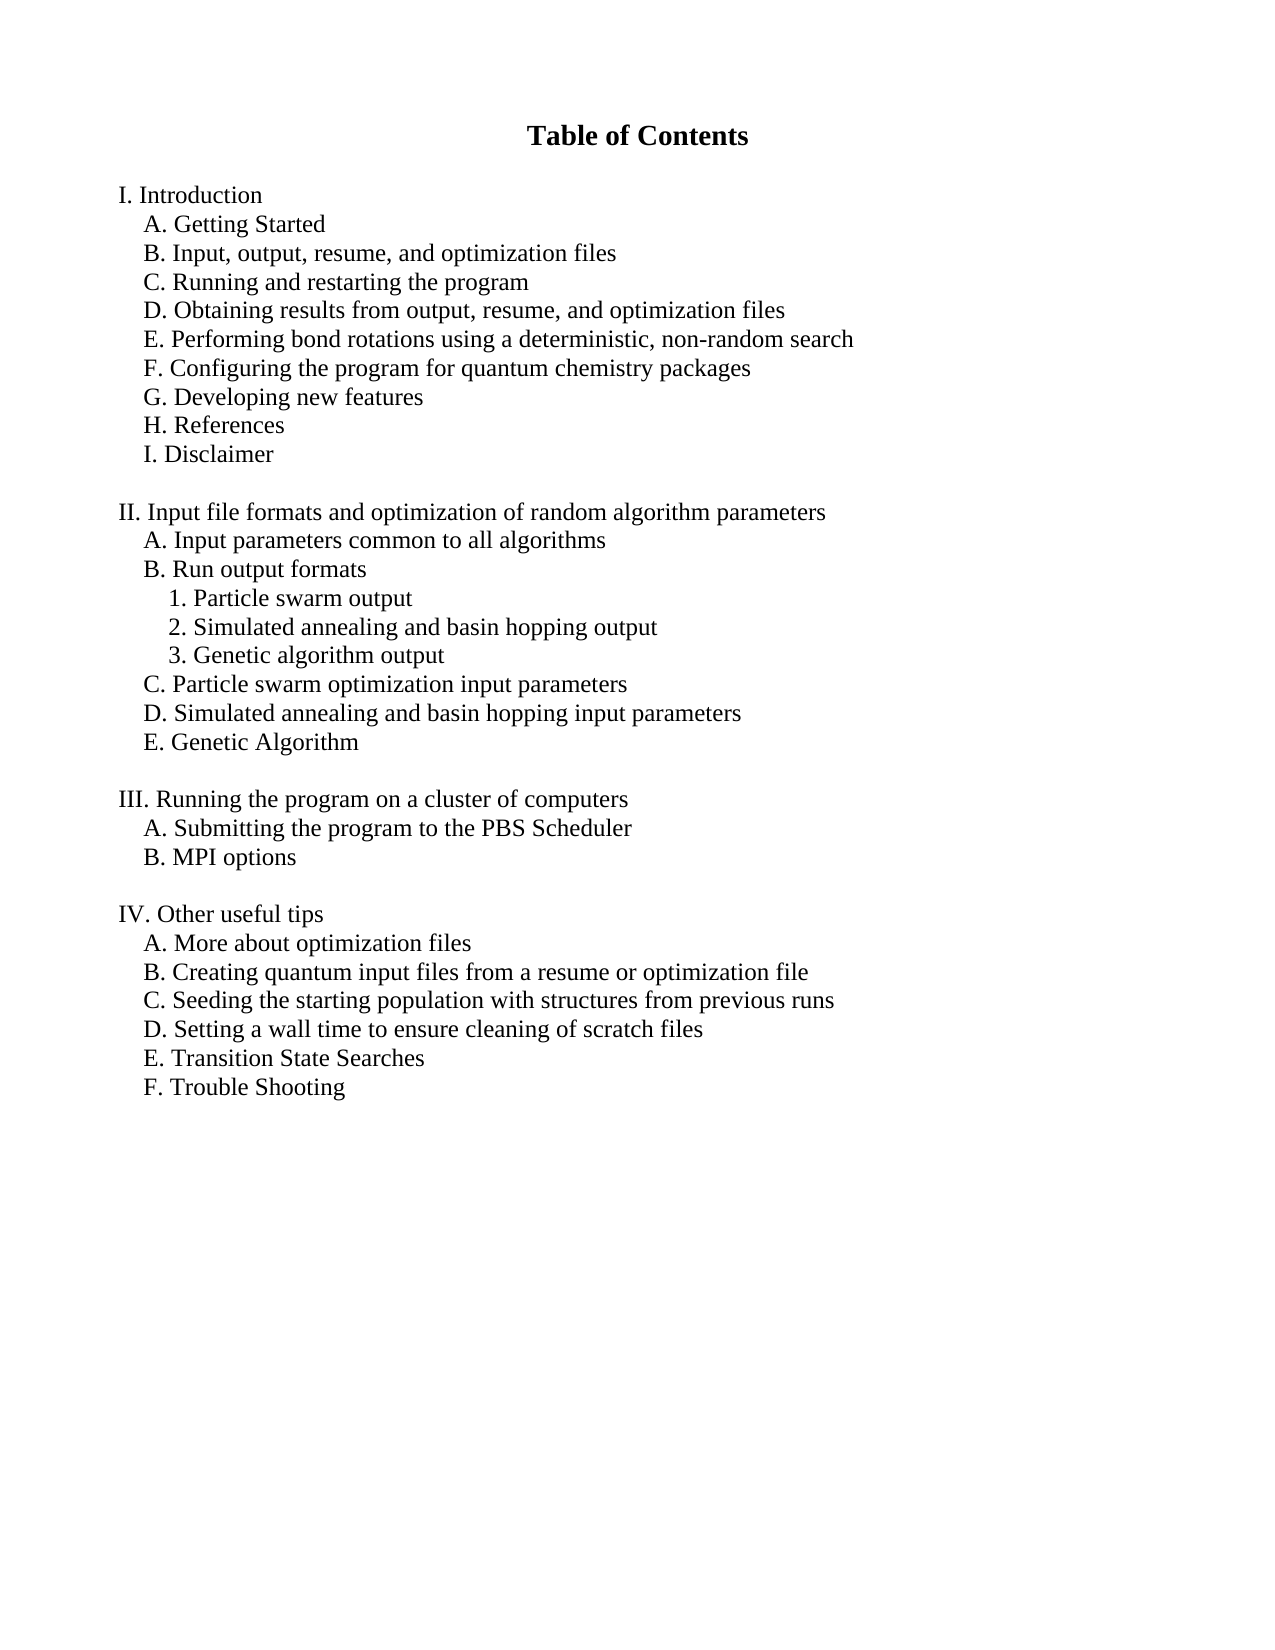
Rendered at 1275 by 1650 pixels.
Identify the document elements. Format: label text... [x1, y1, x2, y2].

text 3. Genetic algorithm output [118, 640, 1157, 669]
text C. Running and restarting the program [118, 267, 1157, 295]
text B. Input, output, resume, and optimization files [118, 238, 1157, 267]
text B. MPI options [118, 842, 1157, 870]
text III. Running the program on a cluster of computers [118, 784, 1157, 813]
text A. Submitting the program to the PBS Scheduler [118, 813, 1157, 842]
text IV. Other useful tips [118, 899, 1157, 928]
text 2. Simulated annealing and basin hopping output [118, 612, 1157, 640]
text D. Simulated annealing and basin hopping input parameters [118, 698, 1157, 727]
text C. Seeding the starting population with structures from previous runs [118, 985, 1157, 1014]
text E. Genetic Algorithm [118, 727, 1157, 755]
text B. Creating quantum input files from a resume or optimization file [118, 957, 1157, 985]
text 1. Particle swarm output [118, 583, 1157, 612]
text B. Run output formats [118, 554, 1157, 583]
text F. Configuring the program for quantum chemistry packages [118, 353, 1157, 382]
text D. Setting a wall time to ensure cleaning of scratch files [118, 1014, 1157, 1043]
text F. Trouble Shooting [118, 1072, 1157, 1100]
text A. Input parameters common to all algorithms [118, 525, 1157, 554]
text E. Transition State Searches [118, 1043, 1157, 1072]
text II. Input file formats and optimization of random algorithm parameters [118, 497, 1157, 525]
text G. Developing new features [118, 382, 1157, 410]
text Table of Contents [118, 118, 1157, 152]
text A. Getting Started [118, 209, 1157, 238]
text D. Obtaining results from output, resume, and optimization files [118, 295, 1157, 324]
text H. References [118, 410, 1157, 439]
text I. Disclaimer [118, 439, 1157, 468]
text A. More about optimization files [118, 928, 1157, 957]
text C. Particle swarm optimization input parameters [118, 669, 1157, 698]
text E. Performing bond rotations using a deterministic, non-random search [118, 324, 1157, 353]
text I. Introduction [118, 180, 1157, 209]
